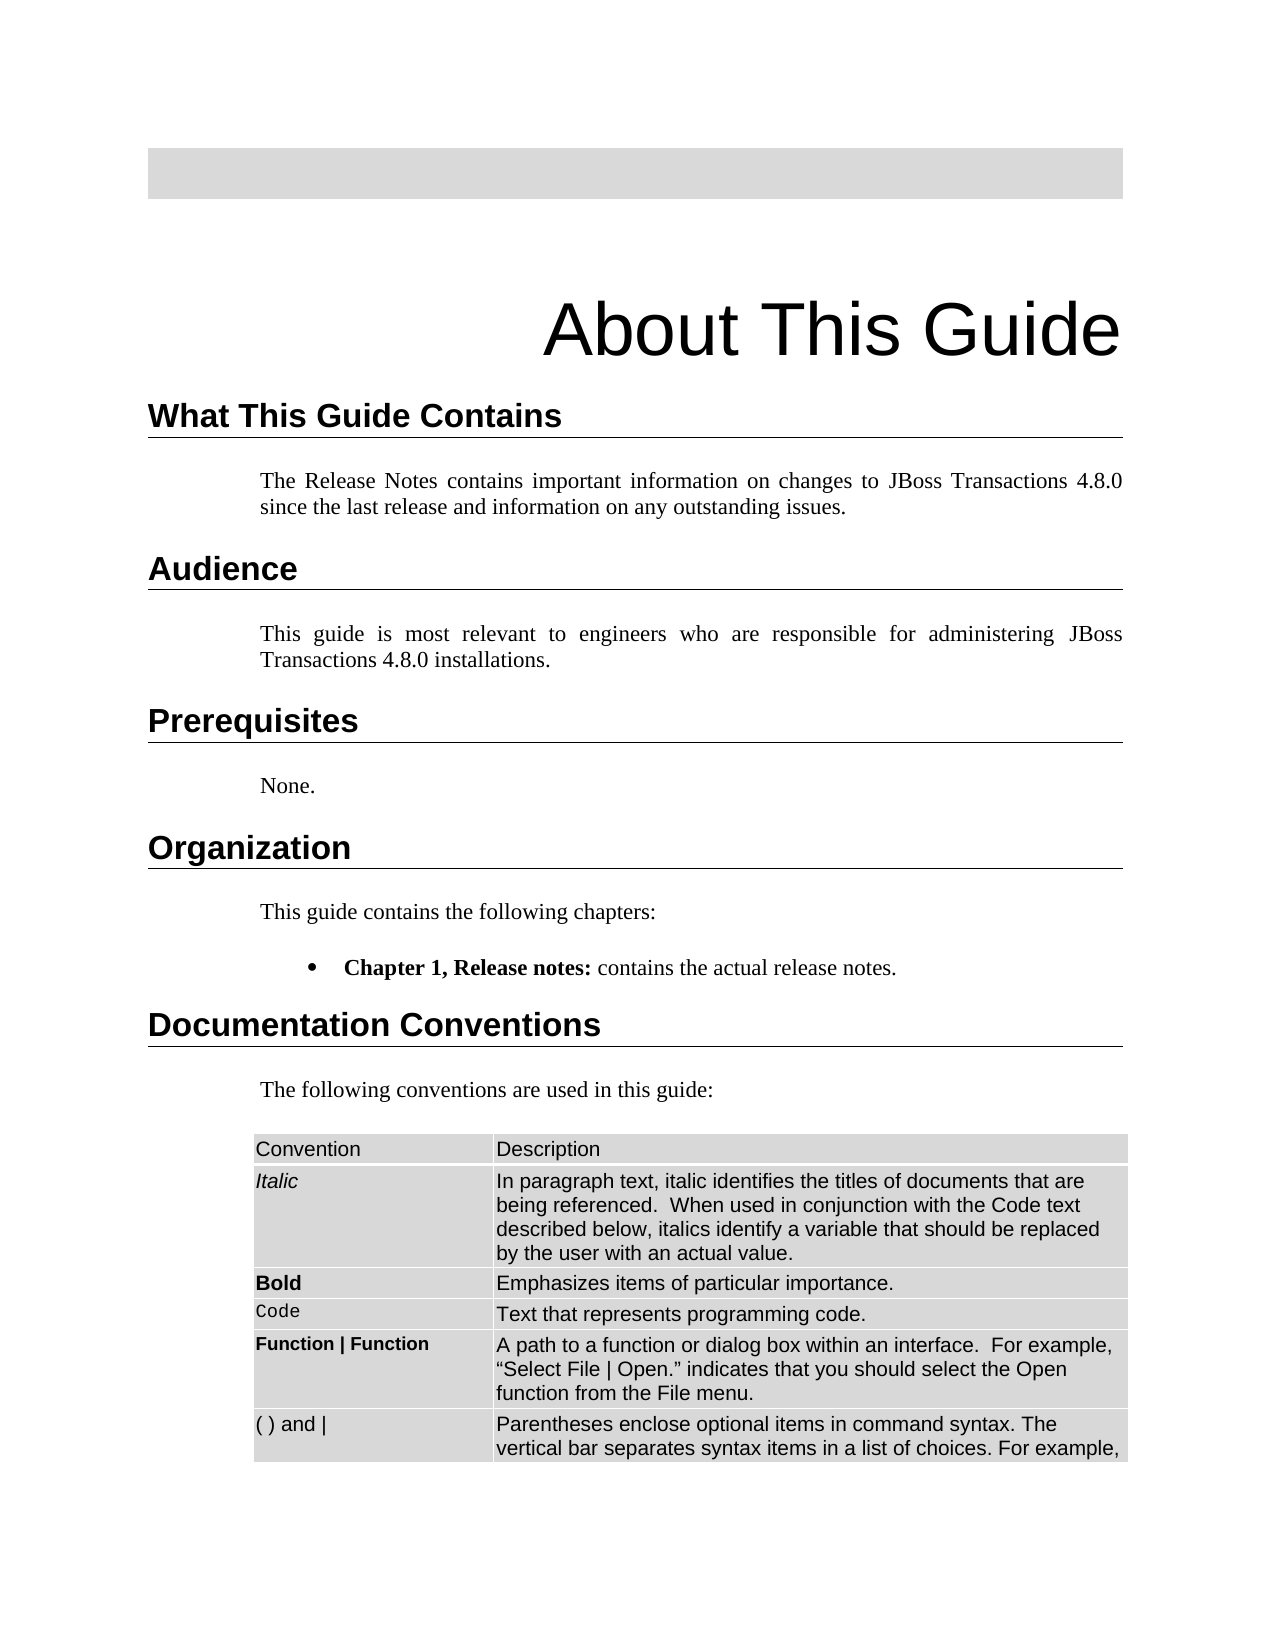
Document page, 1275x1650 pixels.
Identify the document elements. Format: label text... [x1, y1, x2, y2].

table_header Convention [254, 1134, 493, 1163]
table_cell Emphasizes items of particular importance. [494, 1268, 1128, 1298]
table_cell A path to a function or dialog box within an interface. For example, “Select File | Open.” indicates that you should select the Open function from the File menu. [494, 1330, 1128, 1408]
text The following conventions are used in this guide: [260, 1076, 1123, 1102]
table_cell Function | Function [254, 1330, 493, 1408]
table_cell Bold [254, 1268, 493, 1298]
text None. [260, 772, 1123, 798]
table_cell Code [254, 1299, 493, 1329]
title About This Guide [263, 199, 1123, 371]
subtitle Documentation Conventions [148, 1005, 1123, 1046]
text This guide is most relevant to engineers who are responsible for administering JBoss Transactions 4.8.0 installations. [260, 619, 1123, 672]
table_cell Parentheses enclose optional items in command syntax. The vertical bar separates syntax items in a list of choices. For example, [494, 1409, 1128, 1462]
table_cell In paragraph text, italic identifies the titles of documents that are being referenced. When used in conjunction with the Code text described below, italics identify a variable that should be replaced by the user with an actual value. [494, 1166, 1128, 1267]
table_cell ( ) and | [254, 1409, 493, 1462]
table_cell Text that represents programming code. [494, 1299, 1128, 1329]
subtitle Organization [148, 828, 1123, 868]
text The Release Notes contains important information on changes to JBoss Transactions 4.8.0 since the last release and information on any outstanding issues. [260, 467, 1123, 520]
text This guide contains the following chapters: [260, 898, 1123, 925]
subtitle Audience [148, 549, 1123, 589]
table_cell Italic [254, 1166, 493, 1267]
table_header Description [494, 1134, 1128, 1163]
subtitle Prerequisites [148, 701, 1123, 742]
list Chapter 1, Release notes: contains the actual release notes. [308, 954, 1123, 980]
subtitle What This Guide Contains [148, 396, 1123, 437]
